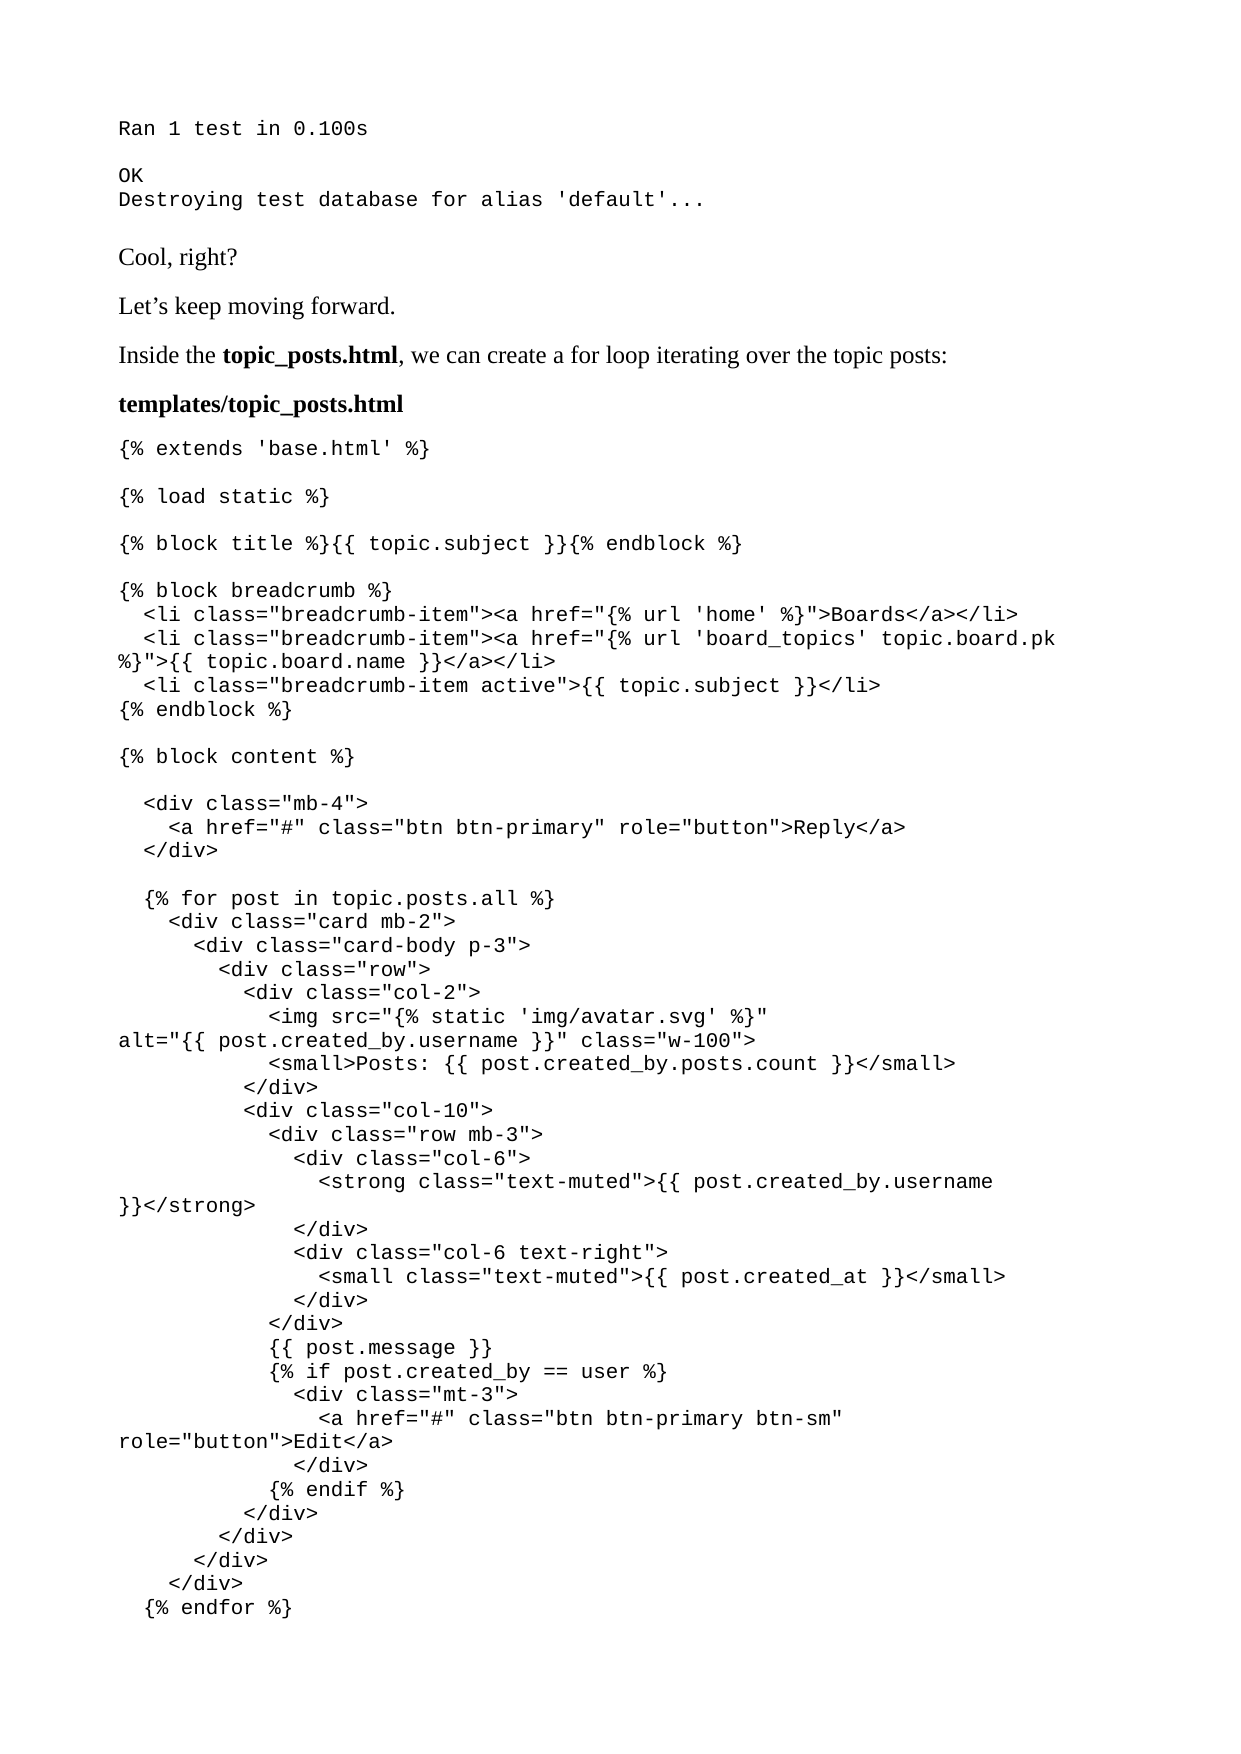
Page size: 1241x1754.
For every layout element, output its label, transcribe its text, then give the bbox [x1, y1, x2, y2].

text </div> [118, 1077, 1122, 1101]
text </div> [118, 1573, 1122, 1597]
text Cool, right? [118, 242, 1122, 271]
text {% endif %} [118, 1479, 1122, 1502]
text </div> [118, 1502, 1122, 1526]
text </div> [118, 1219, 1122, 1242]
text Let’s keep moving forward. [118, 291, 1122, 320]
text <img src="{% static 'img/avatar.svg' %}" alt="{{ post.created_by.username }}" class="w-100"> [118, 1006, 1122, 1053]
text </div> [118, 1526, 1122, 1550]
text {% for post in topic.posts.all %} [118, 888, 1122, 911]
text Destroying test database for alias 'default'... [118, 189, 1122, 213]
text Ran 1 test in 0.100s [118, 118, 1122, 142]
text <li class="breadcrumb-item"><a href="{% url 'home' %}">Boards</a></li> [118, 604, 1122, 628]
text {% load static %} [118, 486, 1122, 509]
text {% endfor %} [118, 1597, 1122, 1621]
text <a href="#" class="btn btn-primary btn-sm" role="button">Edit</a> [118, 1408, 1122, 1455]
text <div class="col-10"> [118, 1101, 1122, 1124]
text </div> [118, 840, 1122, 864]
text <li class="breadcrumb-item active">{{ topic.subject }}</li> [118, 675, 1122, 698]
text {% block breadcrumb %} [118, 580, 1122, 604]
text <strong class="text-muted">{{ post.created_by.username }}</strong> [118, 1171, 1122, 1219]
text <a href="#" class="btn btn-primary" role="button">Reply</a> [118, 817, 1122, 840]
text <li class="breadcrumb-item"><a href="{% url 'board_topics' topic.board.pk %}">{{ topic.board.name }}</a></li> [118, 628, 1122, 675]
text {% block content %} [118, 746, 1122, 769]
text {% if post.created_by == user %} [118, 1361, 1122, 1384]
text <div class="col-6"> [118, 1148, 1122, 1171]
text <div class="card-body p-3"> [118, 935, 1122, 959]
text {{ post.message }} [118, 1337, 1122, 1361]
text {% endblock %} [118, 698, 1122, 722]
text </div> [118, 1455, 1122, 1479]
text templates/topic_posts.html [118, 389, 1122, 418]
text Inside the topic_posts.html, we can create a for loop iterating over the topic posts: [118, 340, 1122, 369]
text <div class="mb-4"> [118, 793, 1122, 817]
text <div class="row mb-3"> [118, 1124, 1122, 1148]
text <div class="col-2"> [118, 982, 1122, 1006]
text <div class="row"> [118, 959, 1122, 982]
text </div> [118, 1313, 1122, 1337]
text OK [118, 165, 1122, 189]
text </div> [118, 1550, 1122, 1573]
text <div class="mt-3"> [118, 1384, 1122, 1408]
text <small class="text-muted">{{ post.created_at }}</small> [118, 1266, 1122, 1290]
text <div class="col-6 text-right"> [118, 1242, 1122, 1266]
text </div> [118, 1290, 1122, 1313]
text <small>Posts: {{ post.created_by.posts.count }}</small> [118, 1053, 1122, 1077]
text {% extends 'base.html' %} [118, 438, 1122, 462]
text <div class="card mb-2"> [118, 911, 1122, 935]
text {% block title %}{{ topic.subject }}{% endblock %} [118, 533, 1122, 557]
